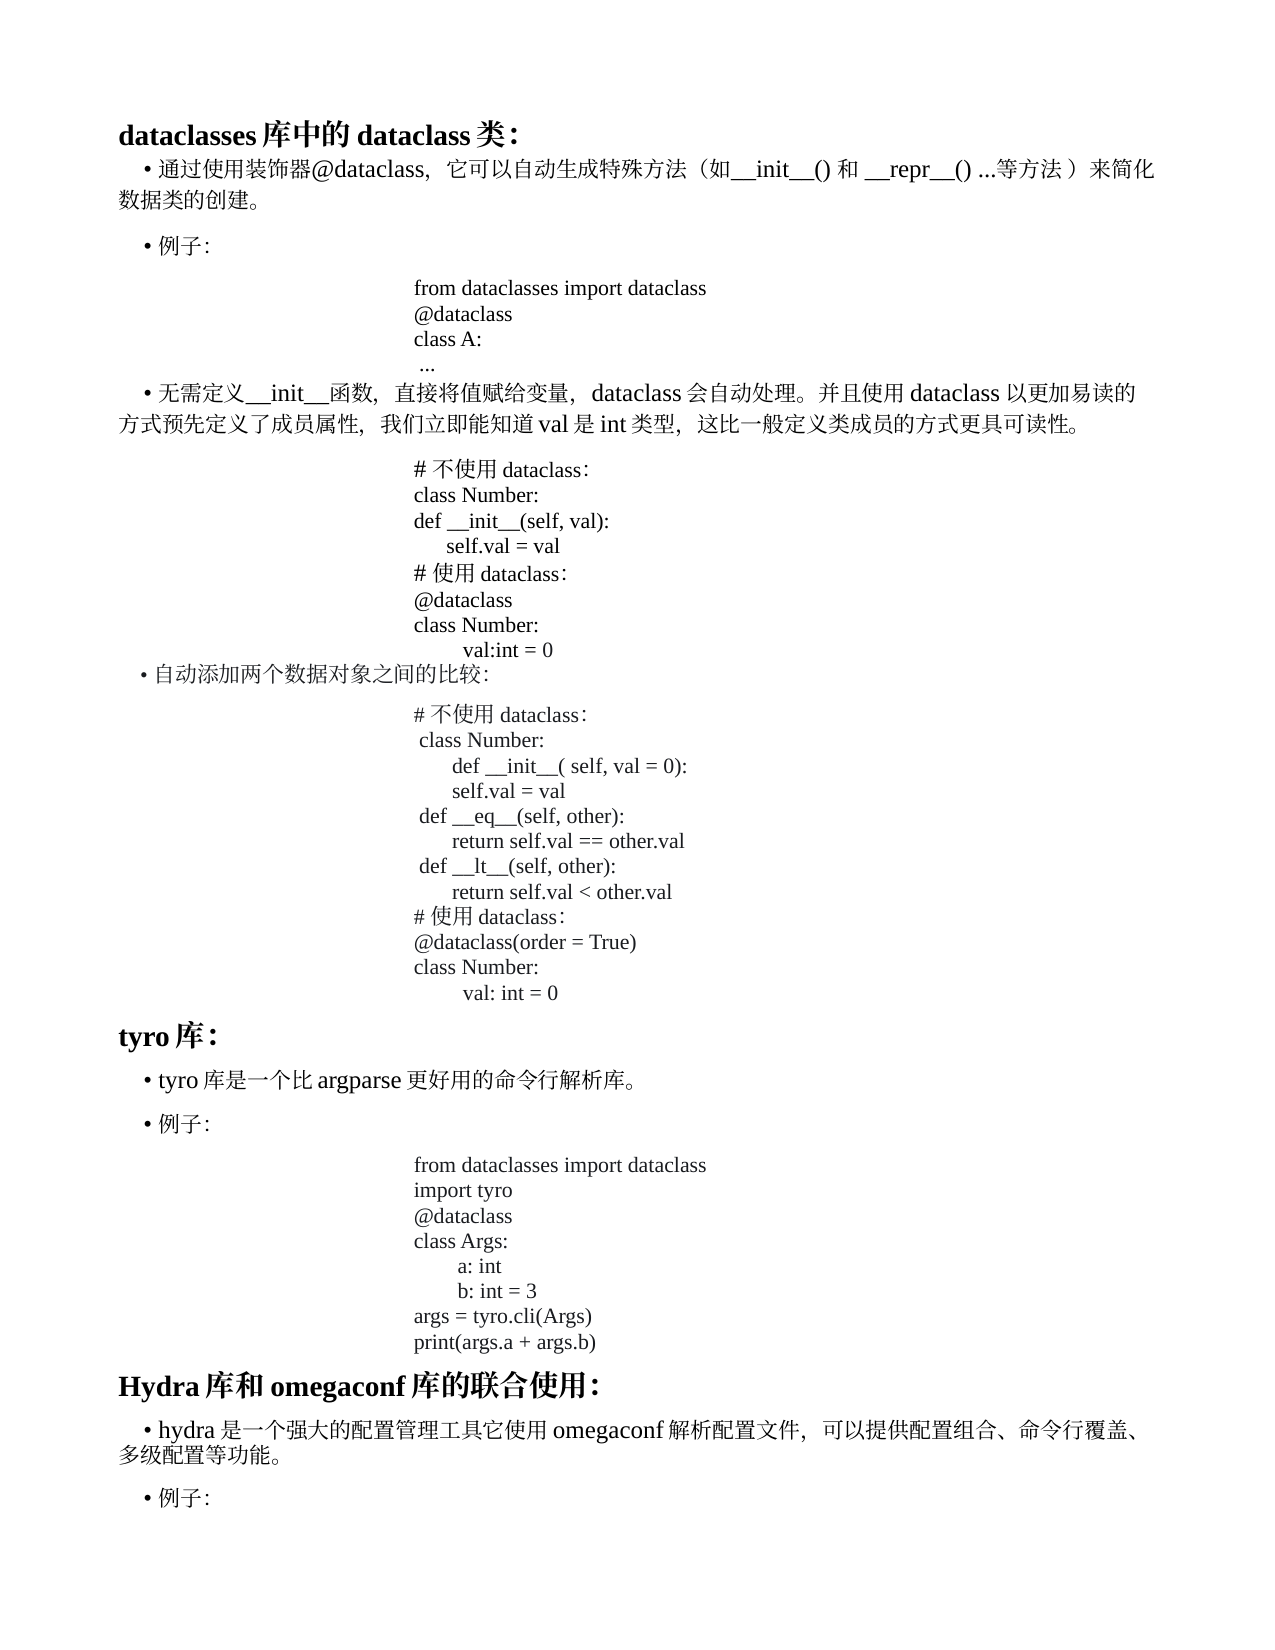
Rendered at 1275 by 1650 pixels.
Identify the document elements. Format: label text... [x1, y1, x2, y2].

subtitle tyro库： [118, 1019, 1157, 1053]
text val: int = 0 [118, 979, 1157, 1005]
text import tyro [118, 1177, 1157, 1203]
text • 通过使用装饰器@dataclass，它可以自动生成特殊方法（如__init__() 和 __repr__() ...等方法 ）来简化数据类的创建。 [118, 152, 1157, 215]
text • 自动添加两个数据对象之间的比较： [118, 662, 1157, 688]
text class Number: [118, 954, 1157, 979]
text return self.val == other.val [118, 828, 1157, 853]
text @dataclass(order = True) [118, 929, 1157, 954]
text • tyro库是一个比argparse更好用的命令行解析库。 [118, 1066, 1157, 1094]
text class Number: [118, 612, 1157, 637]
text # 使用dataclass： [118, 904, 1157, 929]
text # 不使用dataclass： [118, 702, 1157, 727]
text from dataclasses import dataclass [118, 1152, 1157, 1177]
text • hydra是一个强大的配置管理工具它使用omegaconf解析配置文件，可以提供配置组合、命令行覆盖、多级配置等功能。 [118, 1415, 1157, 1469]
text @dataclass [118, 1203, 1157, 1228]
text class Number: [118, 482, 1157, 508]
text self.val = val [118, 778, 1157, 803]
text def __lt__(self, other): [118, 853, 1157, 879]
text def __init__( self, val = 0): [118, 753, 1157, 778]
text args = tyro.cli(Args) [118, 1303, 1157, 1329]
text # 不使用dataclass： [118, 454, 1157, 482]
text ... [118, 351, 1157, 376]
text • 例子： [118, 1109, 1157, 1138]
text def __init__(self, val): [118, 508, 1157, 533]
subtitle Hydra库和omegaconf库的联合使用： [118, 1368, 1157, 1402]
text # 使用dataclass： [118, 558, 1157, 587]
text return self.val < other.val [118, 879, 1157, 904]
text print(args.a + args.b) [118, 1329, 1157, 1354]
text self.val = val [118, 533, 1157, 558]
text • 例子： [118, 229, 1157, 261]
text • 无需定义__init__函数，直接将值赋给变量，dataclass会自动处理。并且使用dataclass以更加易读的方式预先定义了成员属性，我们立即能知道val是int类型，这比一般定义类成员的方式更具可读性。 [118, 376, 1157, 439]
text class Args: [118, 1228, 1157, 1253]
text • 例子： [118, 1483, 1157, 1512]
text @dataclass [118, 301, 1157, 326]
text def __eq__(self, other): [118, 803, 1157, 828]
text a: int [118, 1253, 1157, 1278]
text @dataclass [118, 587, 1157, 612]
text class A: [118, 326, 1157, 351]
text dataclasses库中的dataclass类： [118, 118, 1157, 152]
text val:int = 0 [118, 637, 1157, 662]
text b: int = 3 [118, 1278, 1157, 1303]
text from dataclasses import dataclass [118, 275, 1157, 301]
text class Number: [118, 727, 1157, 753]
